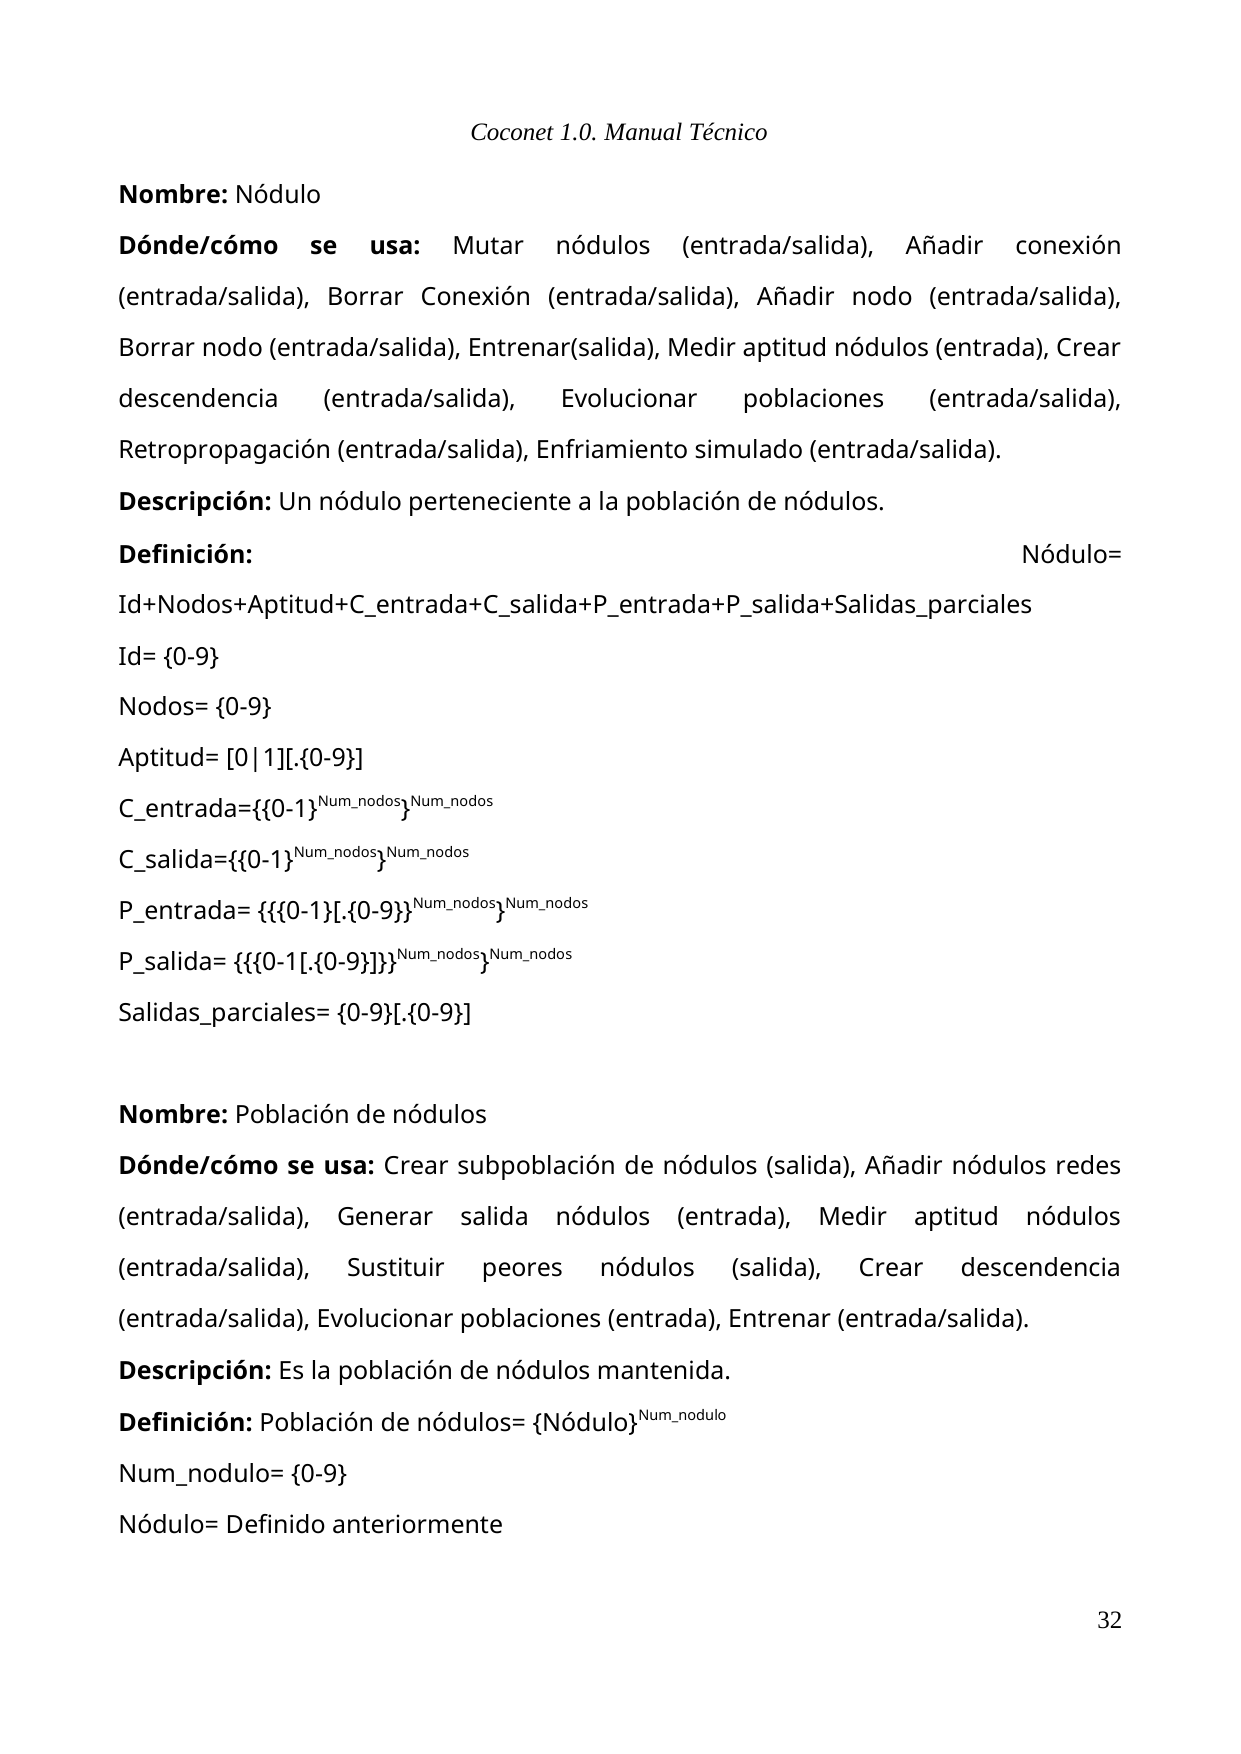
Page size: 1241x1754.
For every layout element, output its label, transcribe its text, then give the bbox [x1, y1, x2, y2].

text Nombre: Población de nódulos [118, 1097, 1122, 1131]
text Dónde/cómo se usa: Mutar nódulos (entrada/salida), Añadir conexión (entrada/salida), Borrar Conexión (entrada/salida), Añadir nodo (entrada/salida), Borrar nodo (entrada/salida), Entrenar(salida), Medir aptitud nódulos (entrada), Crear descendencia (entrada/salida), Evolucionar poblaciones (entrada/salida), Retropropagación (entrada/salida), Enfriamiento simulado (entrada/salida). [118, 228, 1122, 466]
text Definición: Nódulo= Id+Nodos+Aptitud+C_entrada+C_salida+P_entrada+P_salida+Salidas_parciales [118, 537, 1122, 621]
text Descripción: Es la población de nódulos mantenida. [118, 1353, 1122, 1387]
text C_entrada={{0-1}Num_nodos}Num_nodos [118, 791, 1122, 825]
text Descripción: Un nódulo perteneciente a la población de nódulos. [118, 484, 1122, 518]
text Definición: Población de nódulos= {Nódulo}Num_nodulo [118, 1405, 1122, 1439]
text Dónde/cómo se usa: Crear subpoblación de nódulos (salida), Añadir nódulos redes (entrada/salida), Generar salida nódulos (entrada), Medir aptitud nódulos (entrada/salida), Sustituir peores nódulos (salida), Crear descendencia (entrada/salida), Evolucionar poblaciones (entrada), Entrenar (entrada/salida). [118, 1148, 1122, 1334]
text Nodos= {0-9} [118, 689, 1122, 723]
text Aptitud= [0|1][.{0-9}] [118, 740, 1122, 774]
text Num_nodulo= {0-9} [118, 1456, 1122, 1490]
text Nódulo= Definido anteriormente [118, 1507, 1122, 1541]
text P_salida= {{{0-1[.{0-9}]}}Num_nodos}Num_nodos [118, 944, 1122, 978]
text Nombre: Nódulo [118, 177, 1122, 211]
text Salidas_parciales= {0-9}[.{0-9}] [118, 995, 1122, 1029]
text P_entrada= {{{0-1}[.{0-9}}Num_nodos}Num_nodos [118, 893, 1122, 927]
text Id= {0-9} [118, 638, 1122, 672]
text C_salida={{0-1}Num_nodos}Num_nodos [118, 842, 1122, 876]
